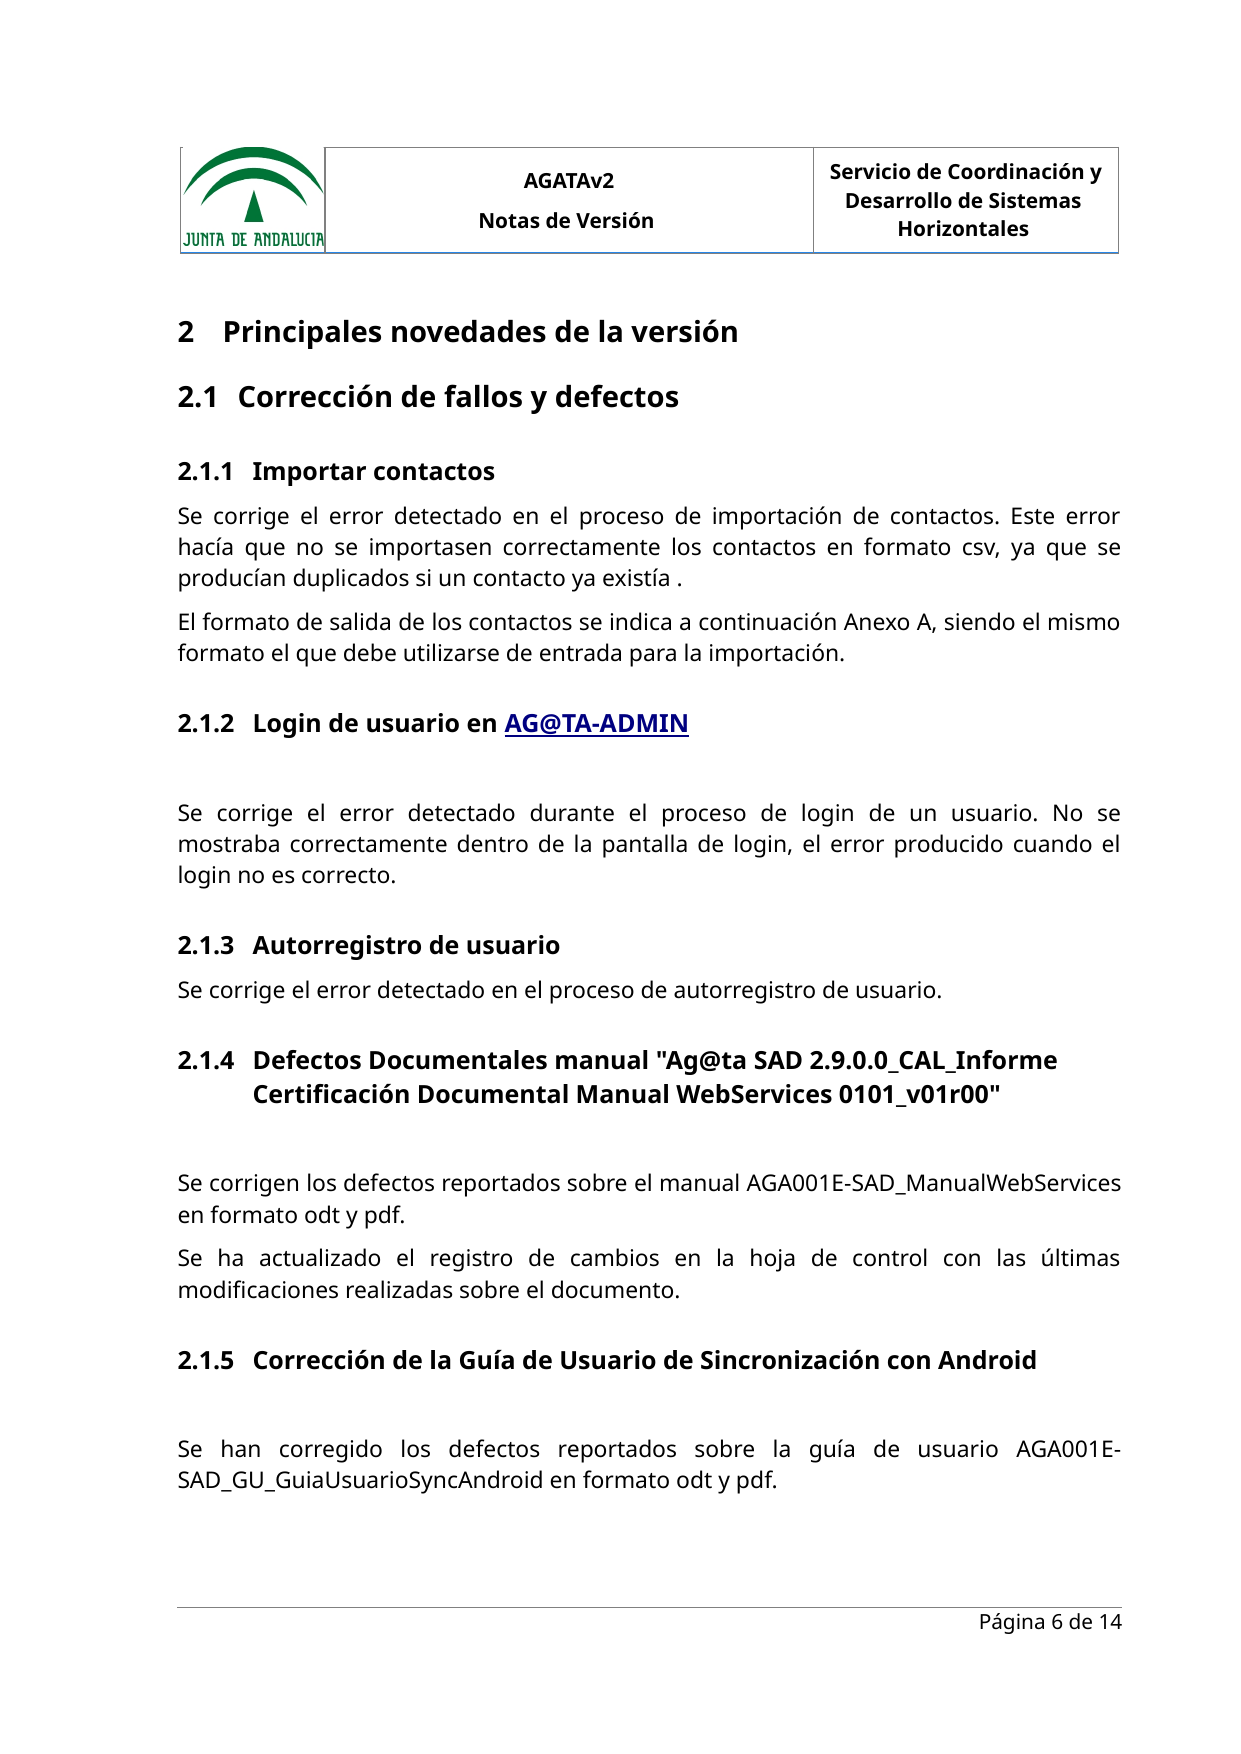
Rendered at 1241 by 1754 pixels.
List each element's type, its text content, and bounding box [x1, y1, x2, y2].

text Se corrige el error detectado durante el proceso de login de un usuario. No se mostraba correctamente dentro de la pantalla de login, el error producido cuando el login no es correcto. [177, 796, 1122, 890]
subtitle Defectos Documentales manual "Ag@ta SAD 2.9.0.0_CAL_Informe Certificación Documental Manual WebServices 0101_v01r00" [177, 1043, 1122, 1111]
subtitle Principales novedades de la versión [177, 311, 1122, 351]
text Se ha actualizado el registro de cambios en la hoja de control con las últimas modificaciones realizadas sobre el documento. [177, 1242, 1122, 1305]
subtitle Corrección de fallos y defectos [177, 376, 1122, 416]
picture [183, 147, 324, 246]
text Se corrige el error detectado en el proceso de importación de contactos. Este error hacía que no se importasen correctamente los contactos en formato csv, ya que se producían duplicados si un contacto ya existía . [177, 500, 1122, 594]
text Se han corregido los defectos reportados sobre la guía de usuario AGA001E-SAD_GU_GuiaUsuarioSyncAndroid en formato odt y pdf. [177, 1433, 1122, 1495]
text Se corrige el error detectado en el proceso de autorregistro de usuario. [177, 974, 1122, 1006]
subtitle Importar contactos [177, 453, 1122, 487]
subtitle Login de usuario en AG@TA-ADMIN [177, 706, 1122, 740]
subtitle Autorregistro de usuario [177, 928, 1122, 962]
text El formato de salida de los contactos se indica a continuación Anexo A, siendo el mismo formato el que debe utilizarse de entrada para la importación. [177, 606, 1122, 669]
subtitle Corrección de la Guía de Usuario de Sincronización con Android [177, 1342, 1122, 1376]
text Se corrigen los defectos reportados sobre el manual AGA001E-SAD_ManualWebServices en formato odt y pdf. [177, 1167, 1122, 1230]
